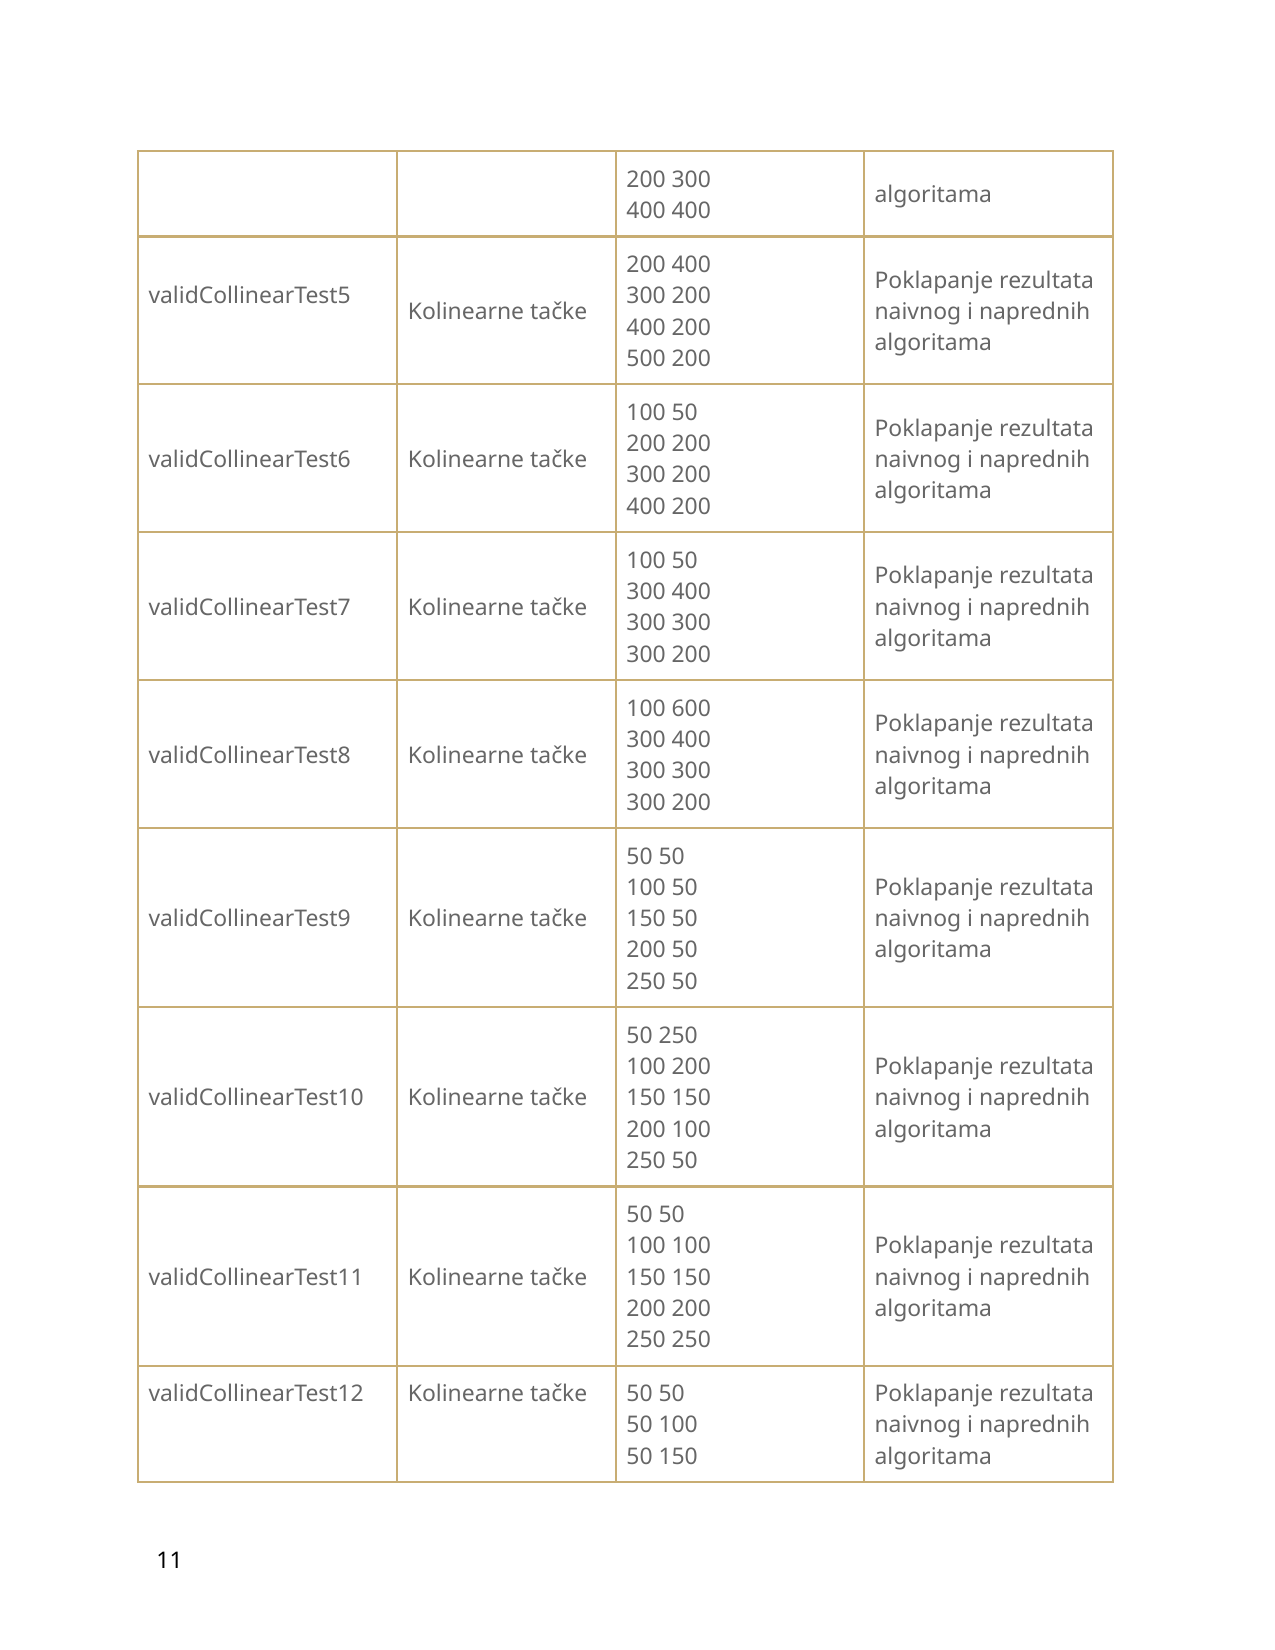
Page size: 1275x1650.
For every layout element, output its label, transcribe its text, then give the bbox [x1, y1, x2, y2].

table_cell Poklapanje rezultata naivnog i naprednih algoritama [865, 238, 1112, 383]
table_cell Poklapanje rezultata naivnog i naprednih algoritama [865, 533, 1112, 679]
table_cell Poklapanje rezultata naivnog i naprednih algoritama [865, 1367, 1112, 1481]
table_cell 100 50 300 400 300 300 300 200 [617, 533, 863, 679]
table_cell algoritama [865, 152, 1112, 235]
table_cell 50 50 50 100 50 150 [617, 1367, 863, 1481]
table_cell 50 50 100 100 150 150 200 200 250 250 [617, 1188, 863, 1364]
table_cell Kolinearne tačke [398, 1008, 615, 1185]
table_cell [398, 152, 615, 235]
table_cell Kolinearne tačke [398, 1367, 615, 1481]
table_cell 200 400 300 200 400 200 500 200 [617, 238, 863, 383]
table_cell 50 50 100 50 150 50 200 50 250 50 [617, 829, 863, 1006]
table_cell Kolinearne tačke [398, 238, 615, 383]
table_cell Kolinearne tačke [398, 533, 615, 679]
table_cell Kolinearne tačke [398, 681, 615, 827]
table_cell Poklapanje rezultata naivnog i naprednih algoritama [865, 829, 1112, 1006]
table_cell validCollinearTest11 [139, 1188, 396, 1364]
table_cell Poklapanje rezultata naivnog i naprednih algoritama [865, 1008, 1112, 1185]
table_cell 100 600 300 400 300 300 300 200 [617, 681, 863, 827]
table_cell Poklapanje rezultata naivnog i naprednih algoritama [865, 1188, 1112, 1364]
table_cell validCollinearTest7 [139, 533, 396, 679]
table_cell Poklapanje rezultata naivnog i naprednih algoritama [865, 681, 1112, 827]
table_cell Poklapanje rezultata naivnog i naprednih algoritama [865, 385, 1112, 531]
table_cell Kolinearne tačke [398, 1188, 615, 1364]
table_cell Kolinearne tačke [398, 829, 615, 1006]
table_cell 200 300 400 400 [617, 152, 863, 235]
table_cell Kolinearne tačke [398, 385, 615, 531]
table_cell validCollinearTest5 [139, 238, 396, 383]
table_cell 50 250 100 200 150 150 200 100 250 50 [617, 1008, 863, 1185]
table_cell [139, 152, 396, 235]
table_cell validCollinearTest6 [139, 385, 396, 531]
table_cell validCollinearTest9 [139, 829, 396, 1006]
table_cell 100 50 200 200 300 200 400 200 [617, 385, 863, 531]
table_cell validCollinearTest12 [139, 1367, 396, 1481]
table_cell validCollinearTest8 [139, 681, 396, 827]
table_cell validCollinearTest10 [139, 1008, 396, 1185]
